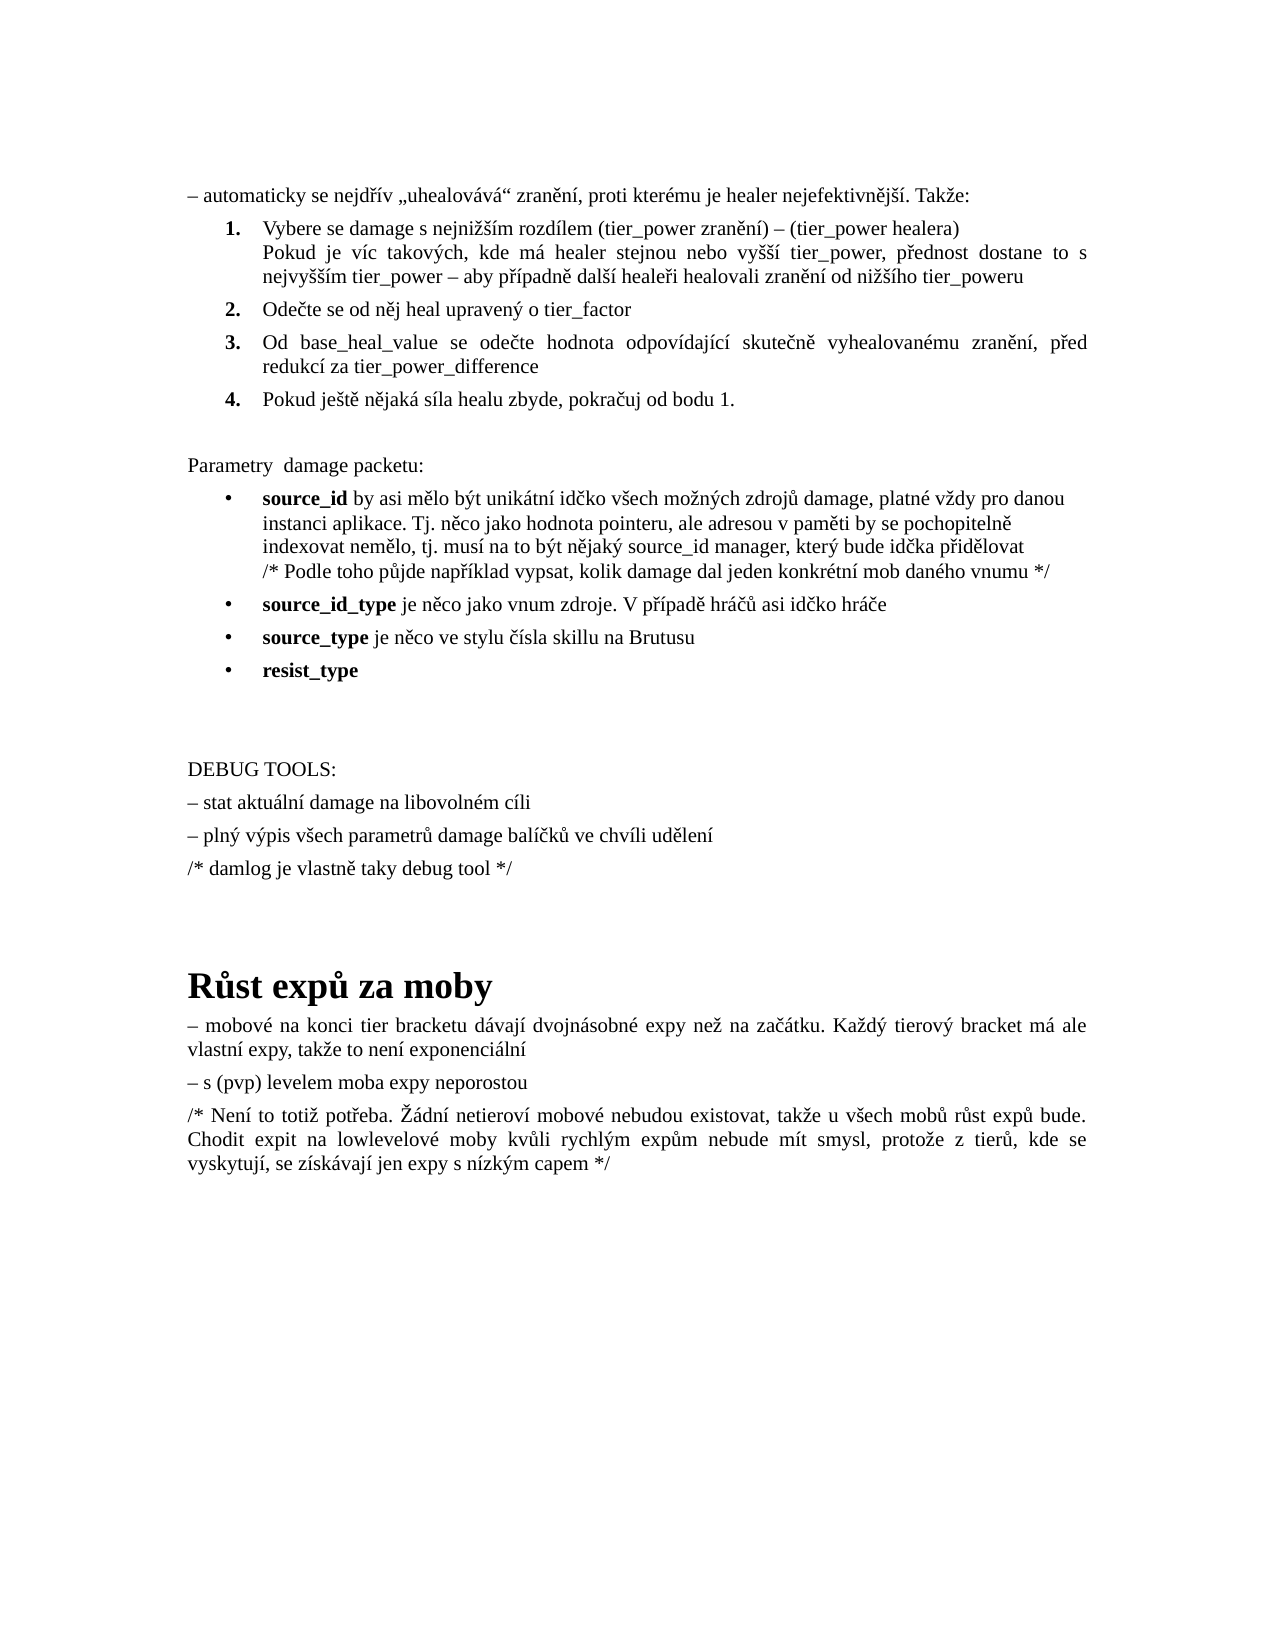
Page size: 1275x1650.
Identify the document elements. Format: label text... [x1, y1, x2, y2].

subtitle Růst expů za moby [187, 963, 1087, 1007]
list Od base_heal_value se odečte hodnota odpovídající skutečně vyhealovanému zranění, před redukcí za tier_power_difference [225, 330, 1087, 378]
list source_type je něco ve stylu čísla skillu na Brutusu [225, 624, 1087, 649]
list Odečte se od něj heal upravený o tier_factor [225, 297, 1087, 321]
list resist_type [225, 658, 1087, 682]
list source_id by asi mělo být unikátní idčko všech možných zdrojů damage, platné vždy pro danou instanci aplikace. Tj. něco jako hodnota pointeru, ale adresou v paměti by se pochopitelně indexovat nemělo, tj. musí na to být nějaký source_id manager, který bude idčka přidělovat /* Podle toho půjde například vypsat, kolik damage dal jeden konkrétní mob daného vnumu */ [225, 486, 1087, 583]
text – s (pvp) levelem moba expy neporostou [187, 1070, 1087, 1094]
text – plný výpis všech parametrů damage balíčků ve chvíli udělení [187, 823, 1087, 847]
text /* damlog je vlastně taky debug tool */ [187, 856, 1087, 880]
text DEBUG TOOLS: [187, 757, 1087, 781]
text – automaticky se nejdřív „uhealovává“ zranění, proti kterému je healer nejefektivnější. Takže: [187, 183, 1087, 207]
list Vybere se damage s nejnižším rozdílem (tier_power zranění) – (tier_power healera) Pokud je víc takových, kde má healer stejnou nebo vyšší tier_power, přednost dostane to s nejvyšším tier_power – aby případně další healeři healovali zranění od nižšího tier_poweru [225, 216, 1087, 288]
text Parametry damage packetu: [187, 453, 1087, 477]
text – stat aktuální damage na libovolném cíli [187, 790, 1087, 814]
text /* Není to totiž potřeba. Žádní netieroví mobové nebudou existovat, takže u všech mobů růst expů bude. Chodit expit na lowlevelové moby kvůli rychlým expům nebude mít smysl, protože z tierů, kde se vyskytují, se získávají jen expy s nízkým capem */ [187, 1103, 1087, 1175]
text – mobové na konci tier bracketu dávají dvojnásobné expy než na začátku. Každý tierový bracket má ale vlastní expy, takže to není exponenciální [187, 1013, 1087, 1061]
list Pokud ještě nějaká síla healu zbyde, pokračuj od bodu 1. [225, 387, 1087, 411]
list source_id_type je něco jako vnum zdroje. V případě hráčů asi idčko hráče [225, 592, 1087, 616]
